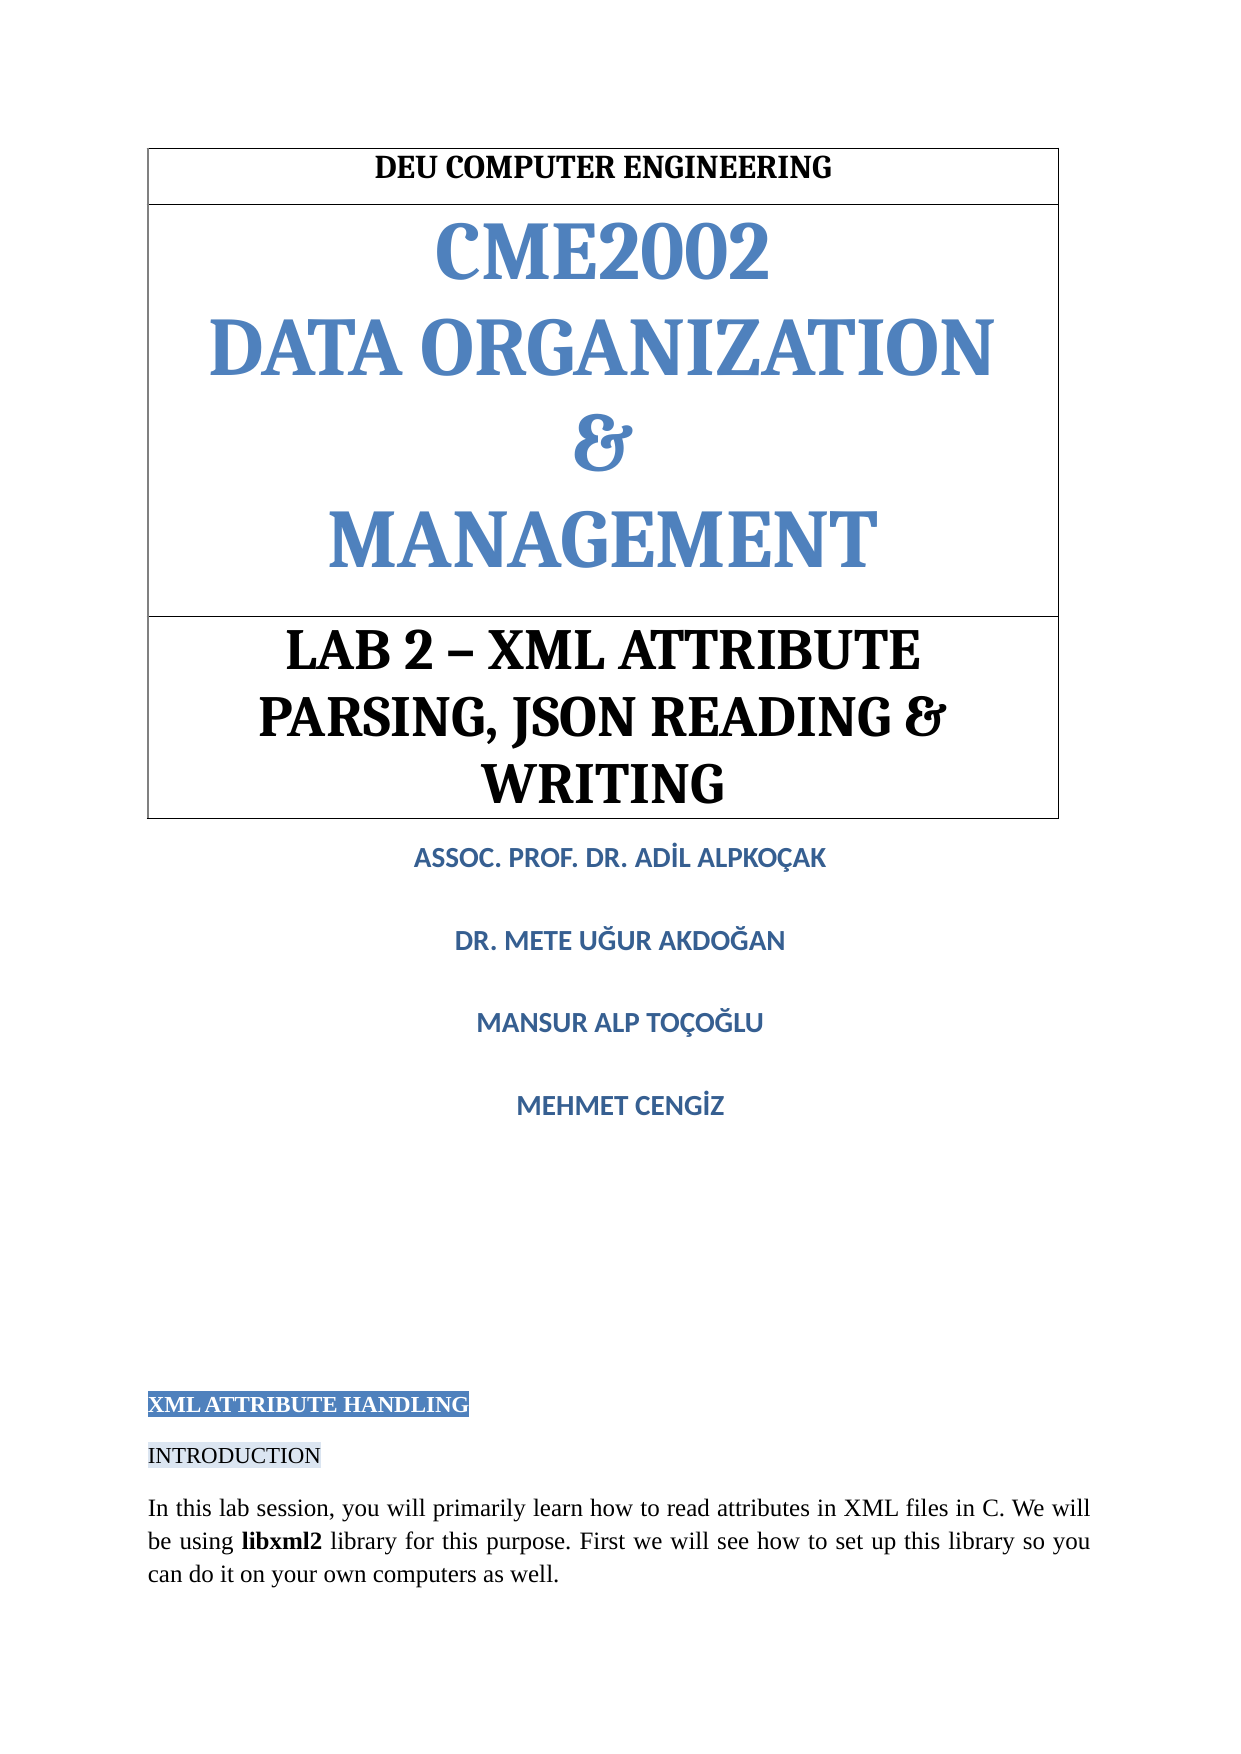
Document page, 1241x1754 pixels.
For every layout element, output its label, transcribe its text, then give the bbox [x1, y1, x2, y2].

text DR. Mete Uğur AKDOĞAN [148, 922, 1093, 957]
table_cell Lab 2 – XML Attrıbute parsıng, JSON READıng & wrıtıng [149, 617, 1058, 818]
text Mehmet cengiz [148, 1087, 1093, 1123]
text In this lab session, you will primarily learn how to read attributes in XML files in C. We will be using libxml2 library for this purpose. First we will see how to set up this library so you can do it on your own computers as well. [148, 1493, 1093, 1588]
text XML attrıbute HANDLING [148, 1391, 1093, 1417]
text Mansur Alp TOÇOĞLU [148, 1004, 1093, 1040]
table_cell CME2002 Data Organızatıon & Management [149, 205, 1058, 616]
text IntroductIon [148, 1442, 1093, 1468]
text Assoc. Prof. Dr. Adil ALPKOÇAK [148, 839, 1093, 875]
table_header DEU Computer EngIneerIng [149, 149, 1058, 204]
